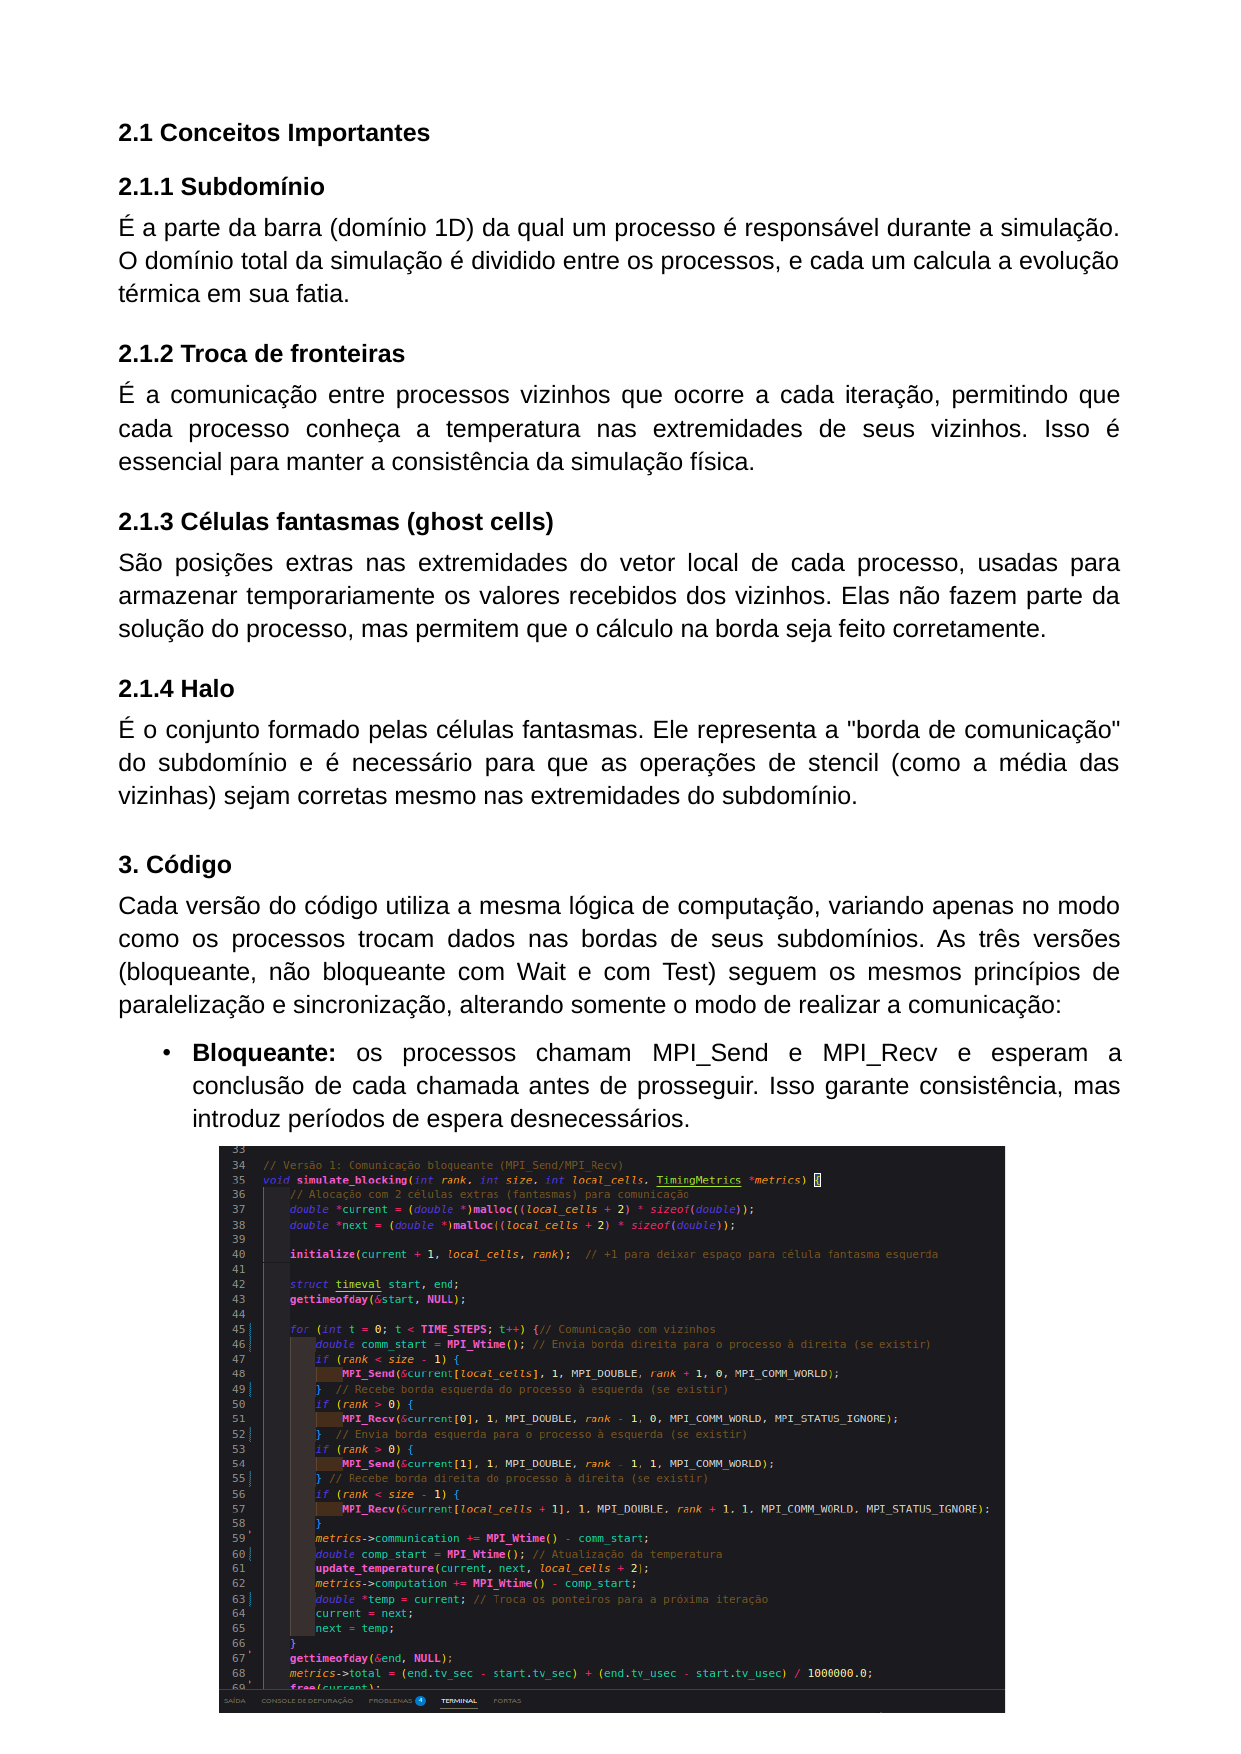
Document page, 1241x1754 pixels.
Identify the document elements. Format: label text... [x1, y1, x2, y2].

picture [219, 1146, 1006, 1713]
subtitle 2.1.1 Subdomínio [118, 172, 1122, 201]
text É o conjunto formado pelas células fantasmas. Ele representa a "borda de comunicação" do subdomínio e é necessário para que as operações de stencil (como a média das vizinhas) sejam corretas mesmo nas extremidades do subdomínio. [118, 715, 1122, 810]
subtitle 2.1.4 Halo [118, 674, 1122, 703]
list Bloqueante: os processos chamam MPI_Send e MPI_Recv e esperam a conclusão de cada chamada antes de prosseguir. Isso garante consistência, mas introduz períodos de espera desnecessários. [162, 1038, 1122, 1133]
text É a parte da barra (domínio 1D) da qual um processo é responsável durante a simulação. O domínio total da simulação é dividido entre os processos, e cada um calcula a evolução térmica em sua fatia. [118, 213, 1122, 308]
text É a comunicação entre processos vizinhos que ocorre a cada iteração, permitindo que cada processo conheça a temperatura nas extremidades de seus vizinhos. Isso é essencial para manter a consistência da simulação física. [118, 381, 1122, 475]
subtitle 2.1.3 Células fantasmas (ghost cells) [118, 507, 1122, 535]
subtitle 2.1 Conceitos Importantes [118, 118, 1122, 147]
subtitle 3. Código [118, 850, 1122, 878]
text São posições extras nas extremidades do vetor local de cada processo, usadas para armazenar temporariamente os valores recebidos dos vizinhos. Elas não fazem parte da solução do processo, mas permitem que o cálculo na borda seja feito corretamente. [118, 548, 1122, 643]
subtitle 2.1.2 Troca de fronteiras [118, 339, 1122, 368]
text Cada versão do código utiliza a mesma lógica de computação, variando apenas no modo como os processos trocam dados nas bordas de seus subdomínios. As três versões (bloqueante, não bloqueante com Wait e com Test) seguem os mesmos princípios de paralelização e sincronização, alterando somente o modo de realizar a comunicação: [118, 891, 1122, 1019]
